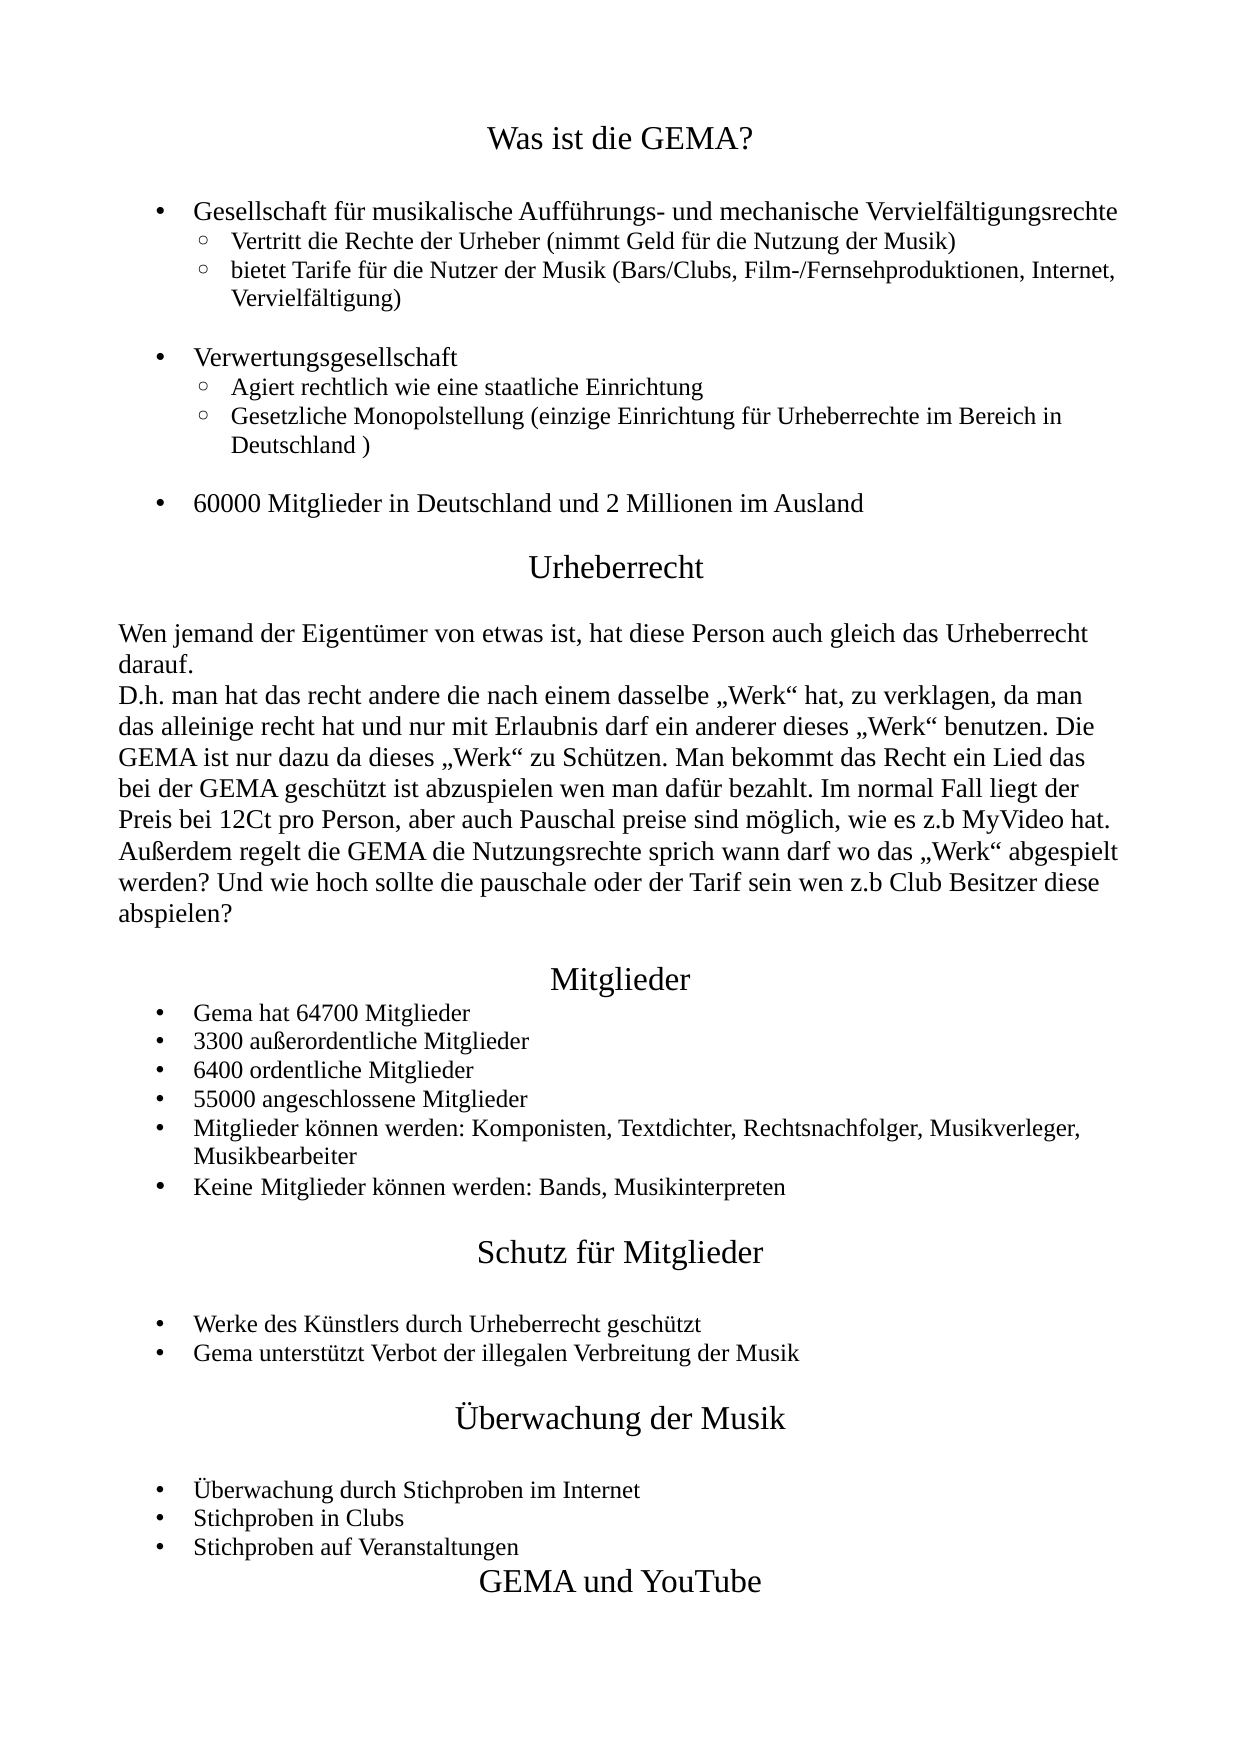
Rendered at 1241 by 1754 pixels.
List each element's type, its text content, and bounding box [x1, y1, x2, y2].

list 60000 Mitglieder in Deutschland und 2 Millionen im Ausland [156, 487, 1122, 518]
list Agiert rechtlich wie eine staatliche Einrichtung [193, 372, 1122, 401]
list bietet Tarife für die Nutzer der Musik (Bars/Clubs, Film-/Fernsehproduktionen, Internet, Vervielfältigung) [193, 255, 1122, 312]
text Wen jemand der Eigentümer von etwas ist, hat diese Person auch gleich das Urheberrecht darauf. [118, 617, 1122, 679]
list Überwachung durch Stichproben im Internet [156, 1475, 1122, 1503]
list Mitglieder können werden: Komponisten, Textdichter, Rechtsnachfolger, Musikverleger, Musikbearbeiter [156, 1113, 1122, 1170]
text Überwachung der Musik [118, 1398, 1122, 1436]
text Was ist die GEMA? [118, 118, 1122, 156]
list Gesetzliche Monopolstellung (einzige Einrichtung für Urheberrechte im Bereich in Deutschland ) [193, 401, 1122, 458]
list Stichproben auf Veranstaltungen [156, 1532, 1122, 1561]
list Gema hat 64700 Mitglieder [156, 998, 1122, 1026]
list Verwertungsgesellschaft [156, 341, 1122, 372]
list Vertritt die Rechte der Urheber (nimmt Geld für die Nutzung der Musik) [193, 226, 1122, 255]
list 3300 außerordentliche Mitglieder [156, 1026, 1122, 1055]
list 55000 angeschlossene Mitglieder [156, 1084, 1122, 1113]
text GEMA und YouTube [118, 1561, 1122, 1599]
text Schutz für Mitglieder [118, 1233, 1122, 1271]
list Keine Mitglieder können werden: Bands, Musikinterpreten [156, 1170, 1122, 1202]
list 6400 ordentliche Mitglieder [156, 1055, 1122, 1084]
text D.h. man hat das recht andere die nach einem dasselbe „Werk“ hat, zu verklagen, da man das alleinige recht hat und nur mit Erlaubnis darf ein anderer dieses „Werk“ benutzen. Die GEMA ist nur dazu da dieses „Werk“ zu Schützen. Man bekommt das Recht ein Lied das bei der GEMA geschützt ist abzuspielen wen man dafür bezahlt. Im normal Fall liegt der Preis bei 12Ct pro Person, aber auch Pauschal preise sind möglich, wie es z.b MyVideo hat. Außerdem regelt die GEMA die Nutzungsrechte sprich wann darf wo das „Werk“ abgespielt werden? Und wie hoch sollte die pauschale oder der Tarif sein wen z.b Club Besitzer diese abspielen? [118, 679, 1122, 928]
text Mitglieder [118, 959, 1122, 998]
text Urheberrecht [118, 547, 1122, 586]
list Stichproben in Clubs [156, 1503, 1122, 1532]
list Werke des Künstlers durch Urheberrecht geschützt [156, 1309, 1122, 1338]
list Gema unterstützt Verbot der illegalen Verbreitung der Musik [156, 1338, 1122, 1367]
list Gesellschaft für musikalische Aufführungs- und mechanische Vervielfältigungsrechte [156, 195, 1122, 226]
